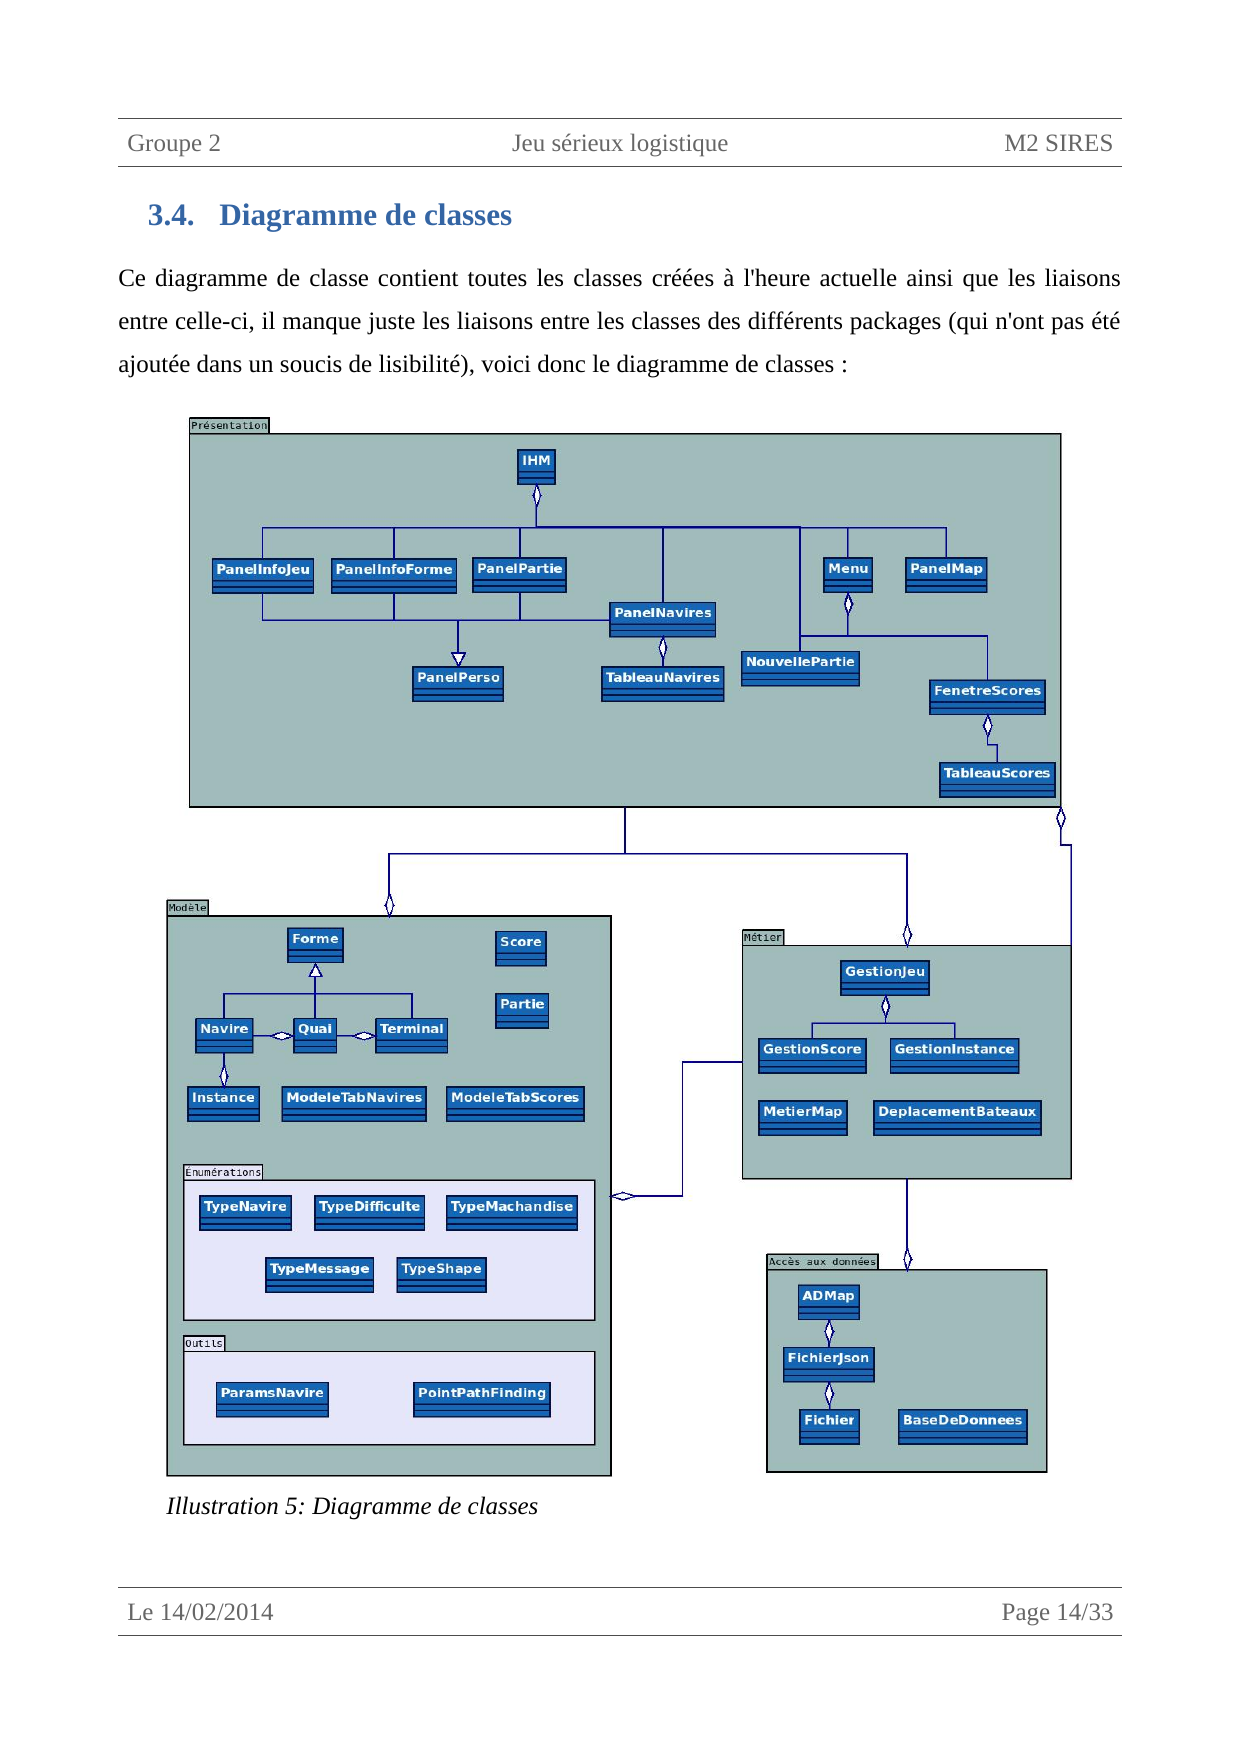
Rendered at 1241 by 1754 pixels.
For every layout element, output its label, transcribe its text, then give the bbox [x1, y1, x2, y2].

picture [166, 417, 1075, 1477]
text Ce diagramme de classe contient toutes les classes créées à l'heure actuelle ainsi que les liaisons entre celle-ci, il manque juste les liaisons entre les classes des différents packages (qui n'ont pas été ajoutée dans un soucis de lisibilité), voici donc le diagramme de classes : [118, 263, 1122, 378]
text [166, 404, 1074, 417]
text Illustration 5: Diagramme de classes [166, 1477, 1074, 1519]
text [166, 1519, 1074, 1538]
subtitle Diagramme de classes [145, 196, 1122, 232]
